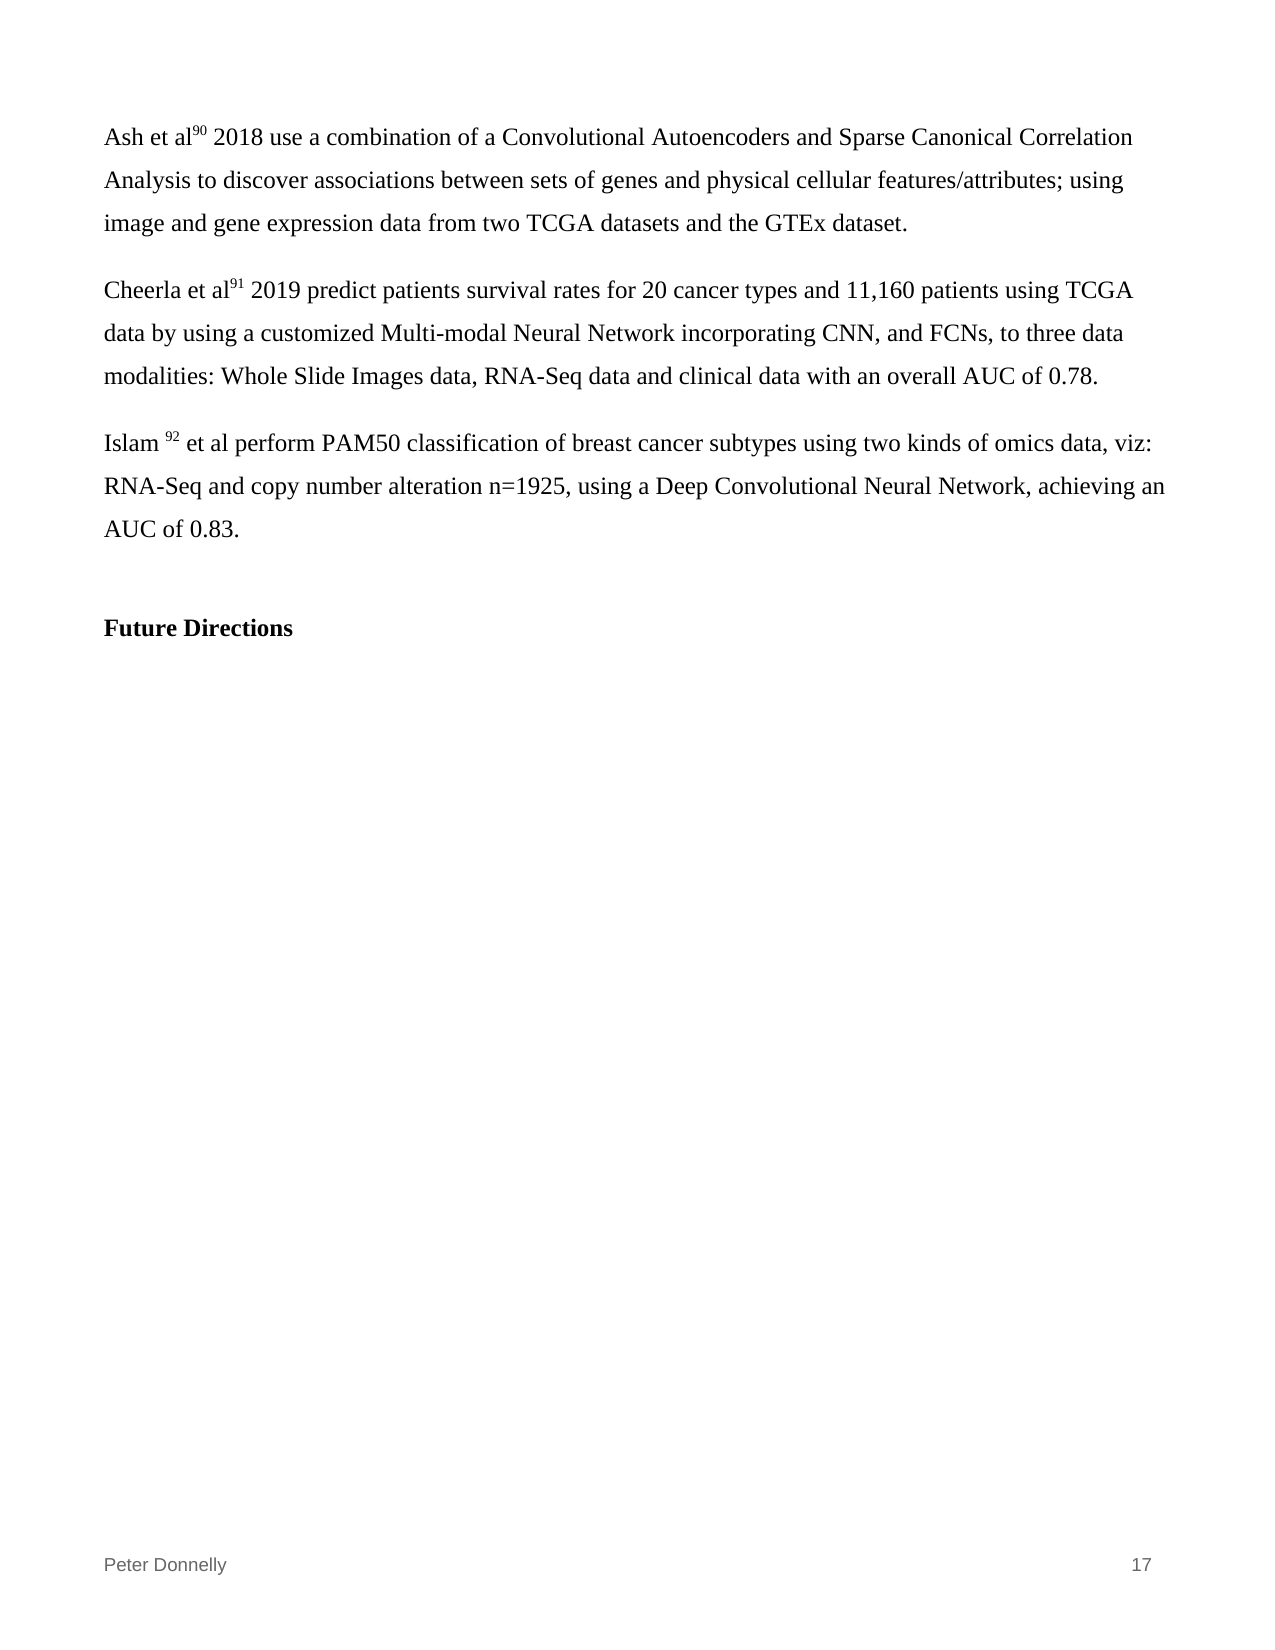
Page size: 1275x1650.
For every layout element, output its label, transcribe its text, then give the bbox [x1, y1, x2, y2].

text Islam et al perform PAM50 classification of breast cancer subtypes using two kinds of omics data, viz: RNA-Seq and copy number alteration n=1925, using a Deep Convolutional Neural Network, achieving an AUC of 0.83. [103, 428, 1181, 543]
text Ash et al 2018 use a combination of a Convolutional Autoencoders and Sparse Canonical Correlation Analysis to discover associations between sets of genes and physical cellular features/attributes; using image and gene expression data from two TCGA datasets and the GTEx dataset. [103, 122, 1181, 237]
text Cheerla et al 2019 predict patients survival rates for 20 cancer types and 11,160 patients using TCGA data by using a customized Multi-modal Neural Network incorporating CNN, and FCNs, to three data modalities: Whole Slide Images data, RNA-Seq data and clinical data with an overall AUC of 0.78. [103, 275, 1181, 390]
subtitle Future Directions [103, 613, 1181, 642]
